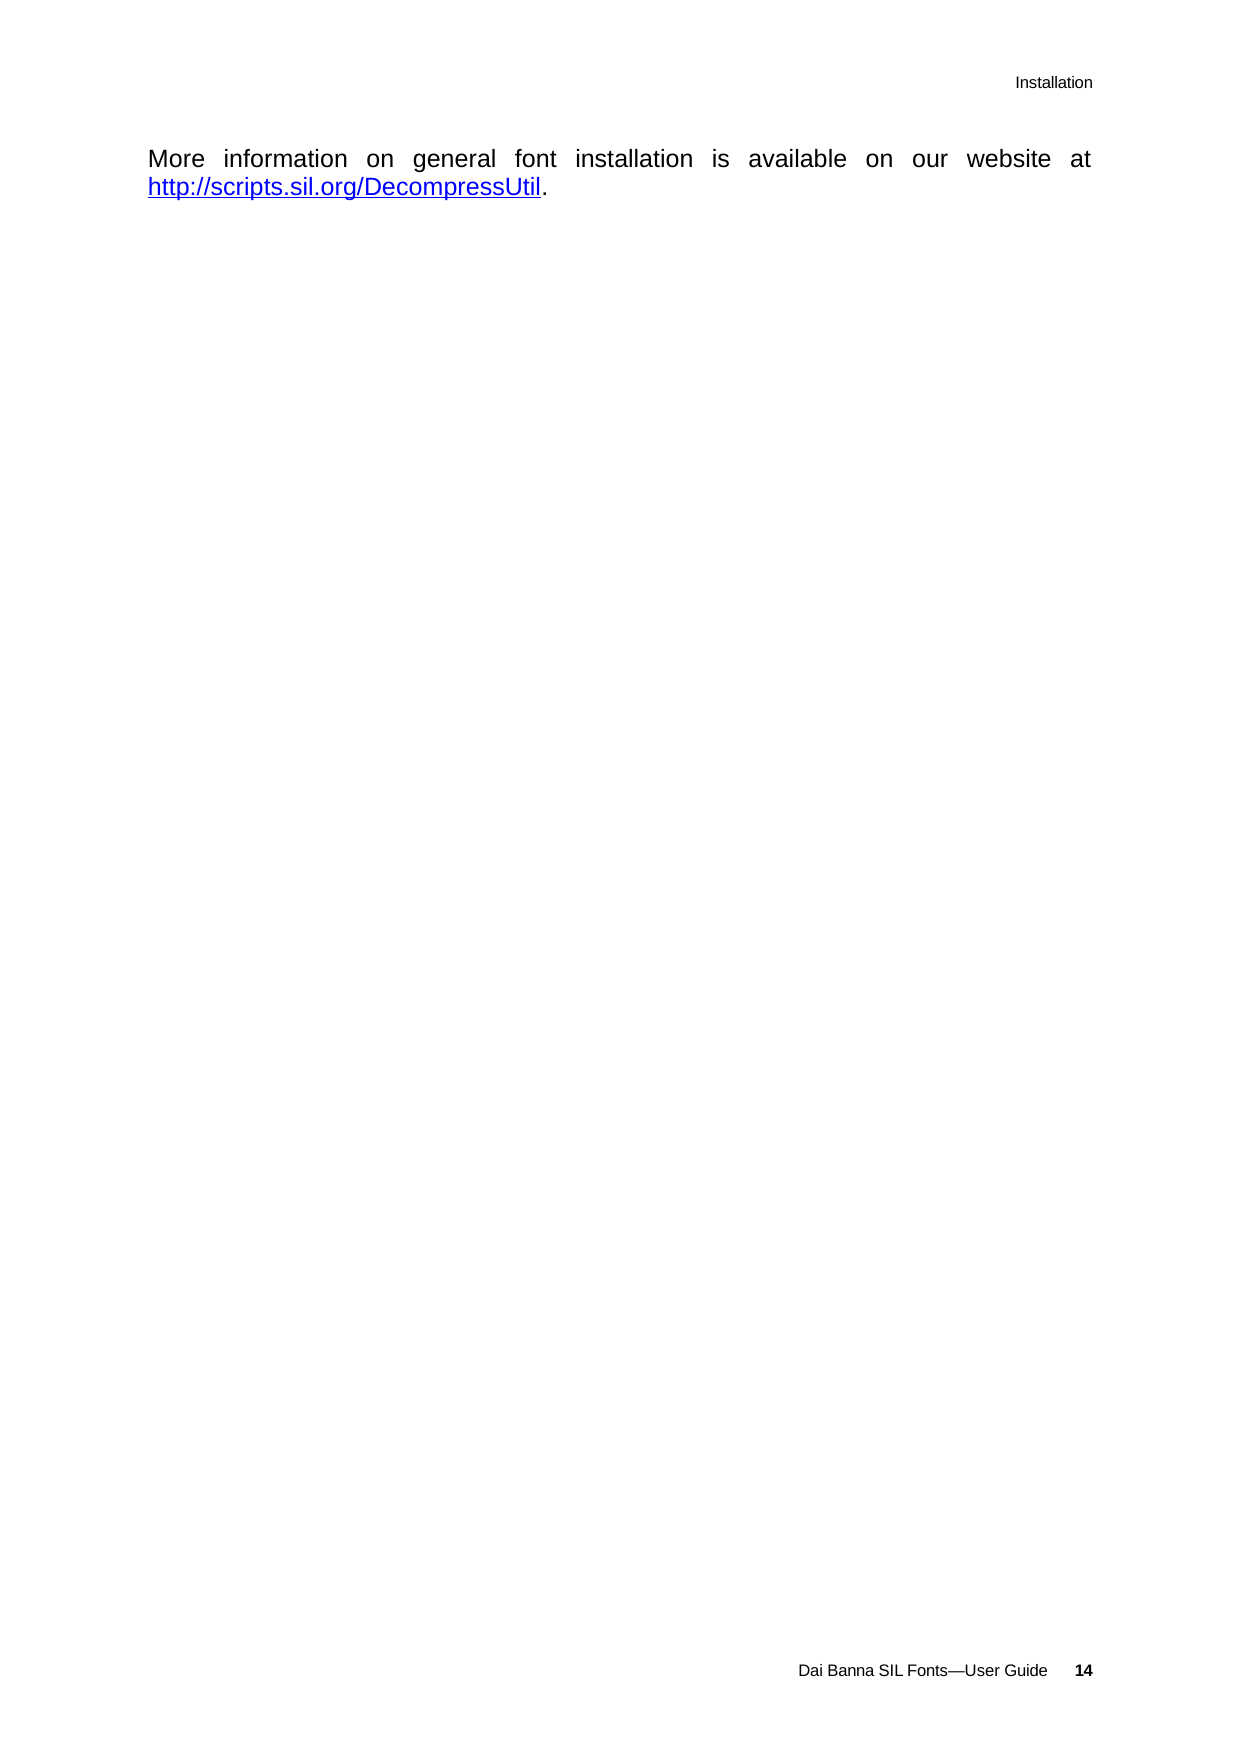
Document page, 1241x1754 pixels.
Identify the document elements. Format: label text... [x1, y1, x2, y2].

text More information on general font installation is available on our website at http://scripts.sil.org/DecompressUtil. [148, 145, 1093, 201]
